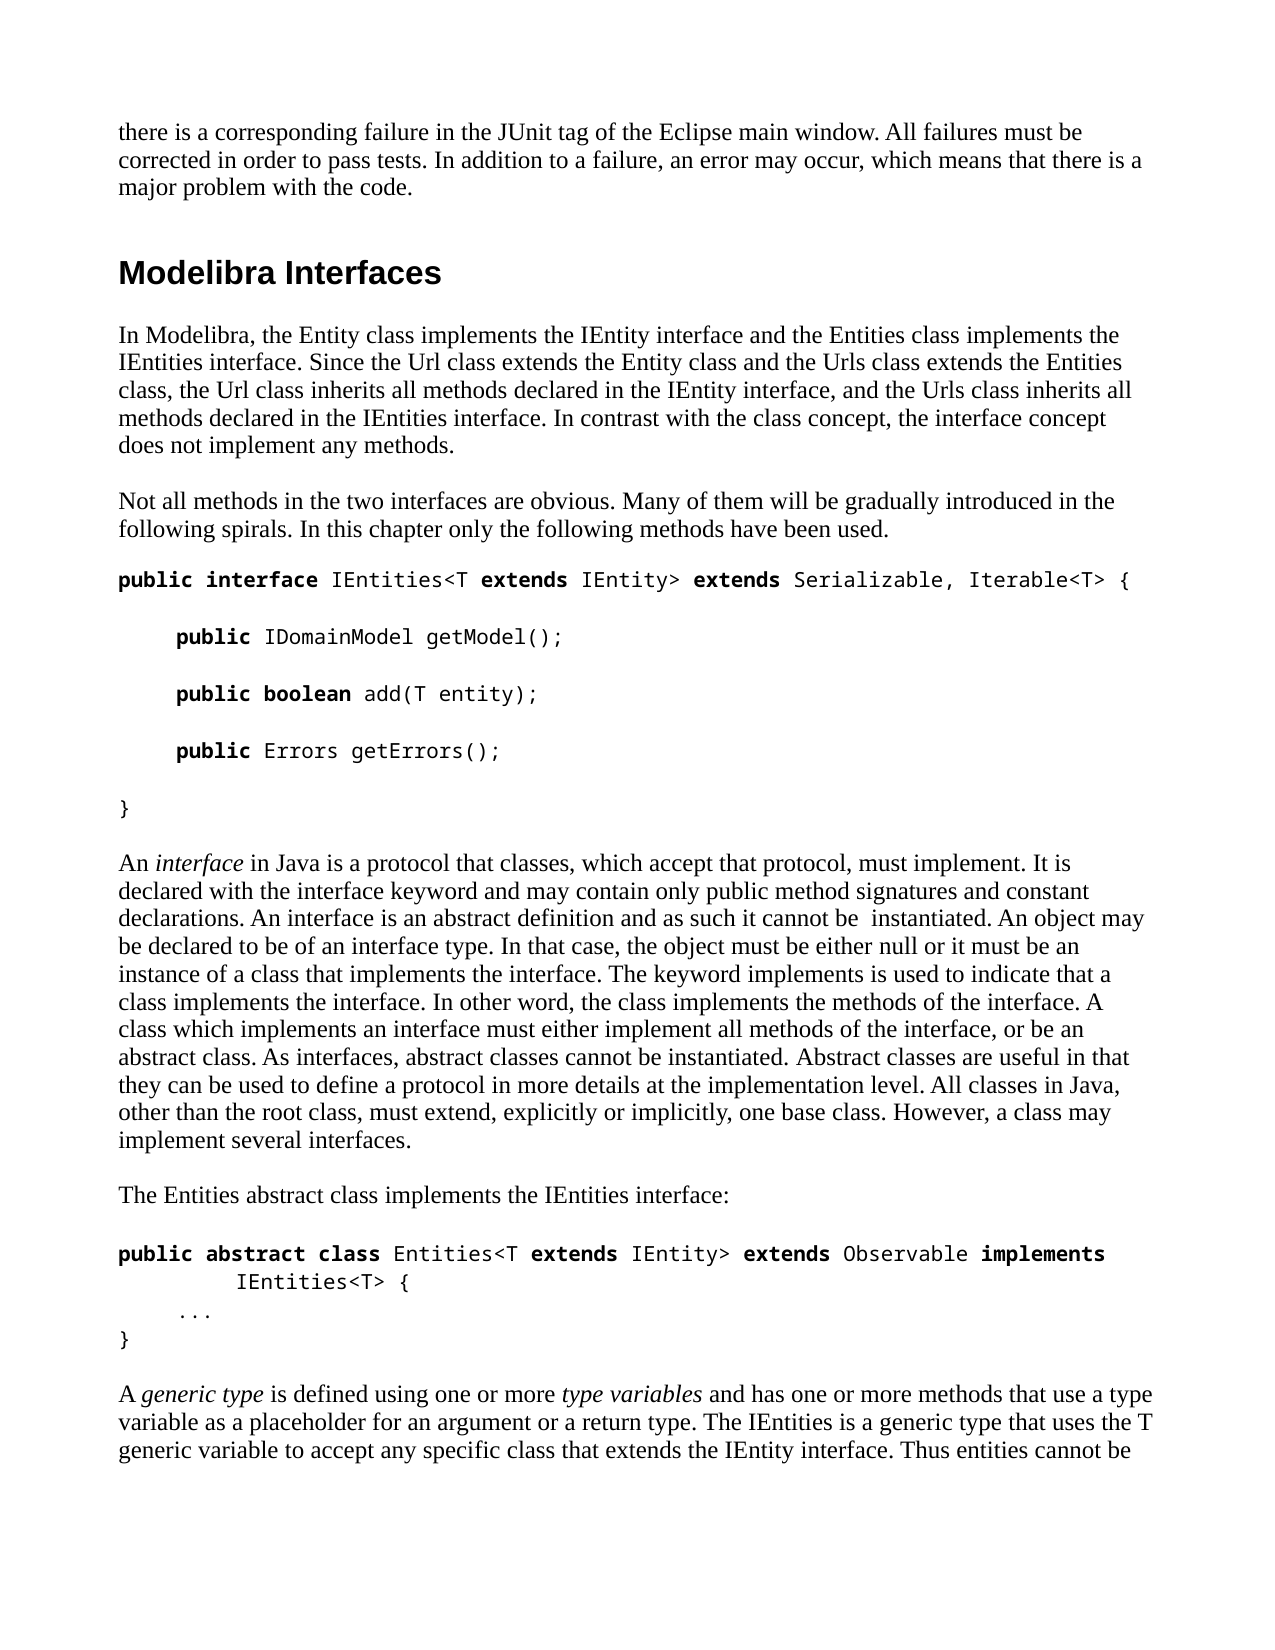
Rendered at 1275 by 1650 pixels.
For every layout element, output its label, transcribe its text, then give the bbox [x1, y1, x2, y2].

text The Entities abstract class implements the IEntities interface: [118, 1182, 1157, 1209]
text Not all methods in the two interfaces are obvious. Many of them will be gradually introduced in the following spirals. In this chapter only the following methods have been used. [118, 487, 1157, 542]
text IEntities<T> { [118, 1267, 1157, 1296]
text ... [118, 1296, 1157, 1324]
subtitle Modelibra Interfaces [118, 254, 1157, 291]
text An interface in Java is a protocol that classes, which accept that protocol, must implement. It is declared with the interface keyword and may contain only public method signatures and constant declarations. An interface is an abstract definition and as such it cannot be instantiated. An object may be declared to be of an interface type. In that case, the object must be either null or it must be an instance of a class that implements the interface. The keyword implements is used to indicate that a class implements the interface. In other word, the class implements the methods of the interface. A class which implements an interface must either implement all methods of the interface, or be an abstract class. As interfaces, abstract classes cannot be instantiated. Abstract classes are useful in that they can be used to define a protocol in more details at the implementation level. All classes in Java, other than the root class, must extend, explicitly or implicitly, one base class. However, a class may implement several interfaces. [118, 849, 1157, 1154]
text In Modelibra, the Entity class implements the IEntity interface and the Entities class implements the IEntities interface. Since the Url class extends the Entity class and the Urls class extends the Entities class, the Url class inherits all methods declared in the IEntity interface, and the Urls class inherits all methods declared in the IEntities interface. In contrast with the class concept, the interface concept does not implement any methods. [118, 321, 1157, 459]
text public abstract class Entities<T extends IEntity> extends Observable implements [118, 1239, 1157, 1267]
text A generic type is defined using one or more type variables and has one or more methods that use a type variable as a placeholder for an argument or a return type. The IEntities is a generic type that uses the T generic variable to accept any specific class that extends the IEntity interface. Thus entities cannot be [118, 1380, 1157, 1463]
text public interface IEntities<T extends IEntity> extends Serializable, Iterable<T> { [118, 566, 1157, 594]
text } [118, 793, 1157, 821]
text there is a corresponding failure in the JUnit tag of the Eclipse main window. All failures must be corrected in order to pass tests. In addition to a failure, an error may occur, which means that there is a major problem with the code. [118, 118, 1157, 201]
text public Errors getErrors(); [118, 736, 1157, 764]
text public IDomainModel getModel(); [118, 622, 1157, 651]
text } [118, 1324, 1157, 1353]
text public boolean add(T entity); [118, 679, 1157, 708]
